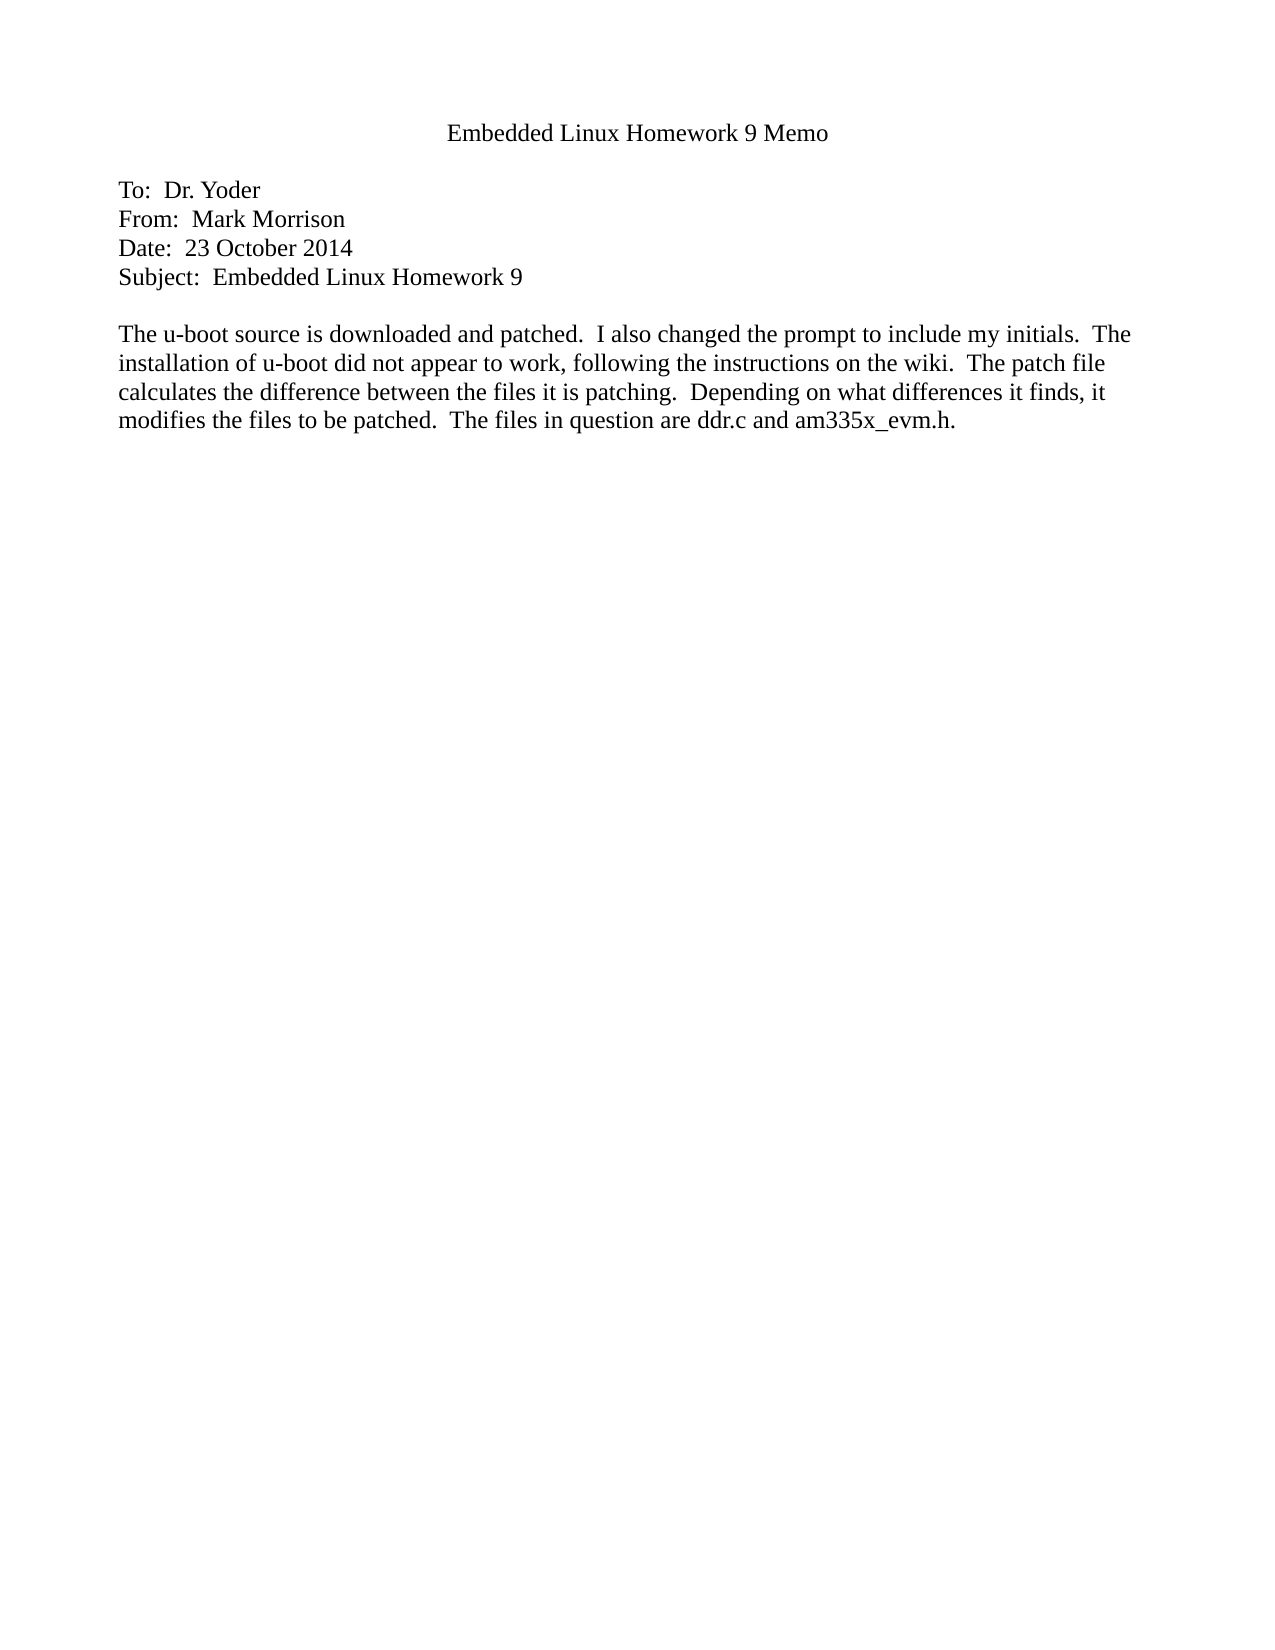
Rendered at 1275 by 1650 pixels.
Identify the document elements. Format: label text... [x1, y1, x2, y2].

text Subject: Embedded Linux Homework 9 [118, 262, 1157, 291]
text Date: 23 October 2014 [118, 233, 1157, 262]
text To: Dr. Yoder [118, 176, 1157, 204]
text Embedded Linux Homework 9 Memo [118, 118, 1157, 147]
text From: Mark Morrison [118, 204, 1157, 233]
text The u-boot source is downloaded and patched. I also changed the prompt to include my initials. The installation of u-boot did not appear to work, following the instructions on the wiki. The patch file calculates the difference between the files it is patching. Depending on what differences it finds, it modifies the files to be patched. The files in question are ddr.c and am335x_evm.h. [118, 319, 1157, 434]
